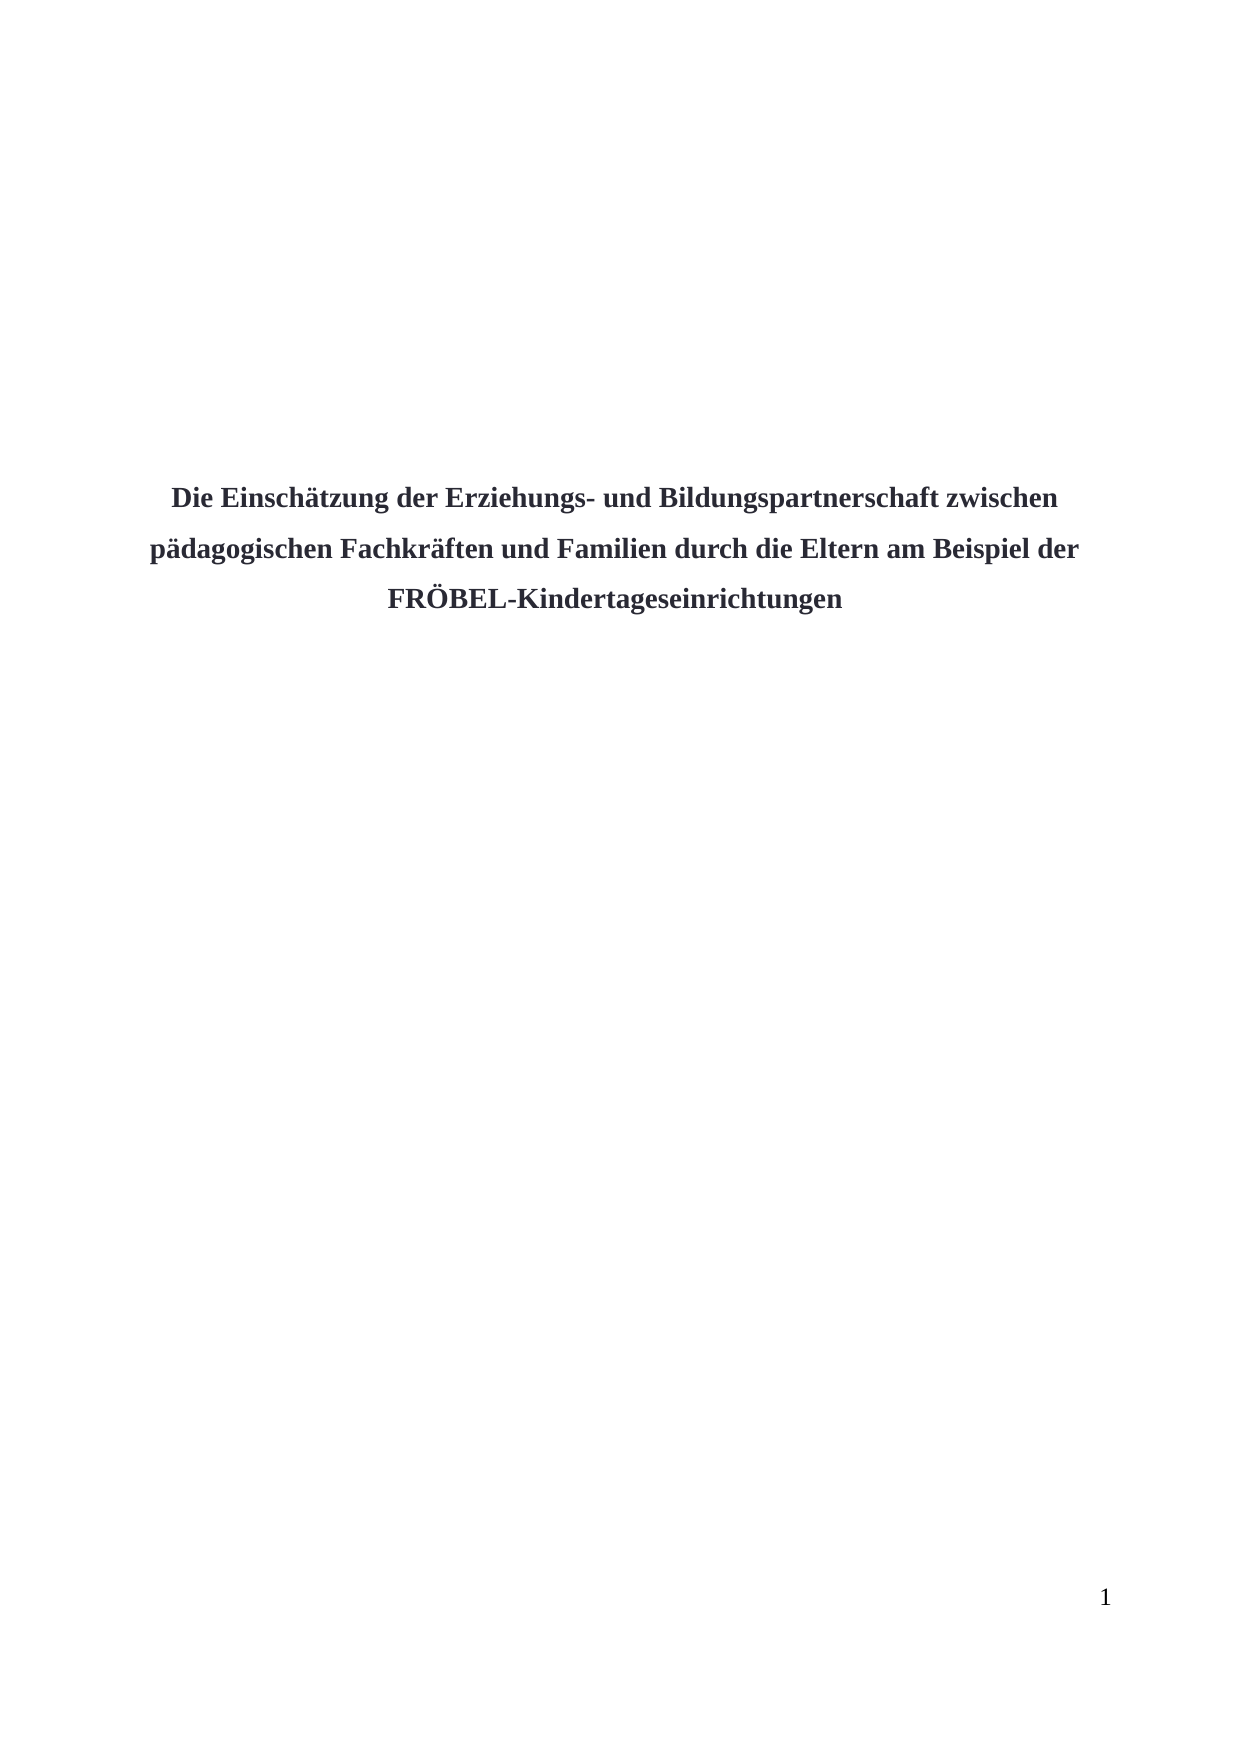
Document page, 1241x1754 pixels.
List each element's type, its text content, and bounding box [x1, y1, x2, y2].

text Die Einschätzung der Erziehungs- und Bildungspartnerschaft zwischen pädagogischen Fachkräften und Familien durch die Eltern am Beispiel der FRÖBEL-Kindertageseinrichtungen [118, 481, 1111, 615]
